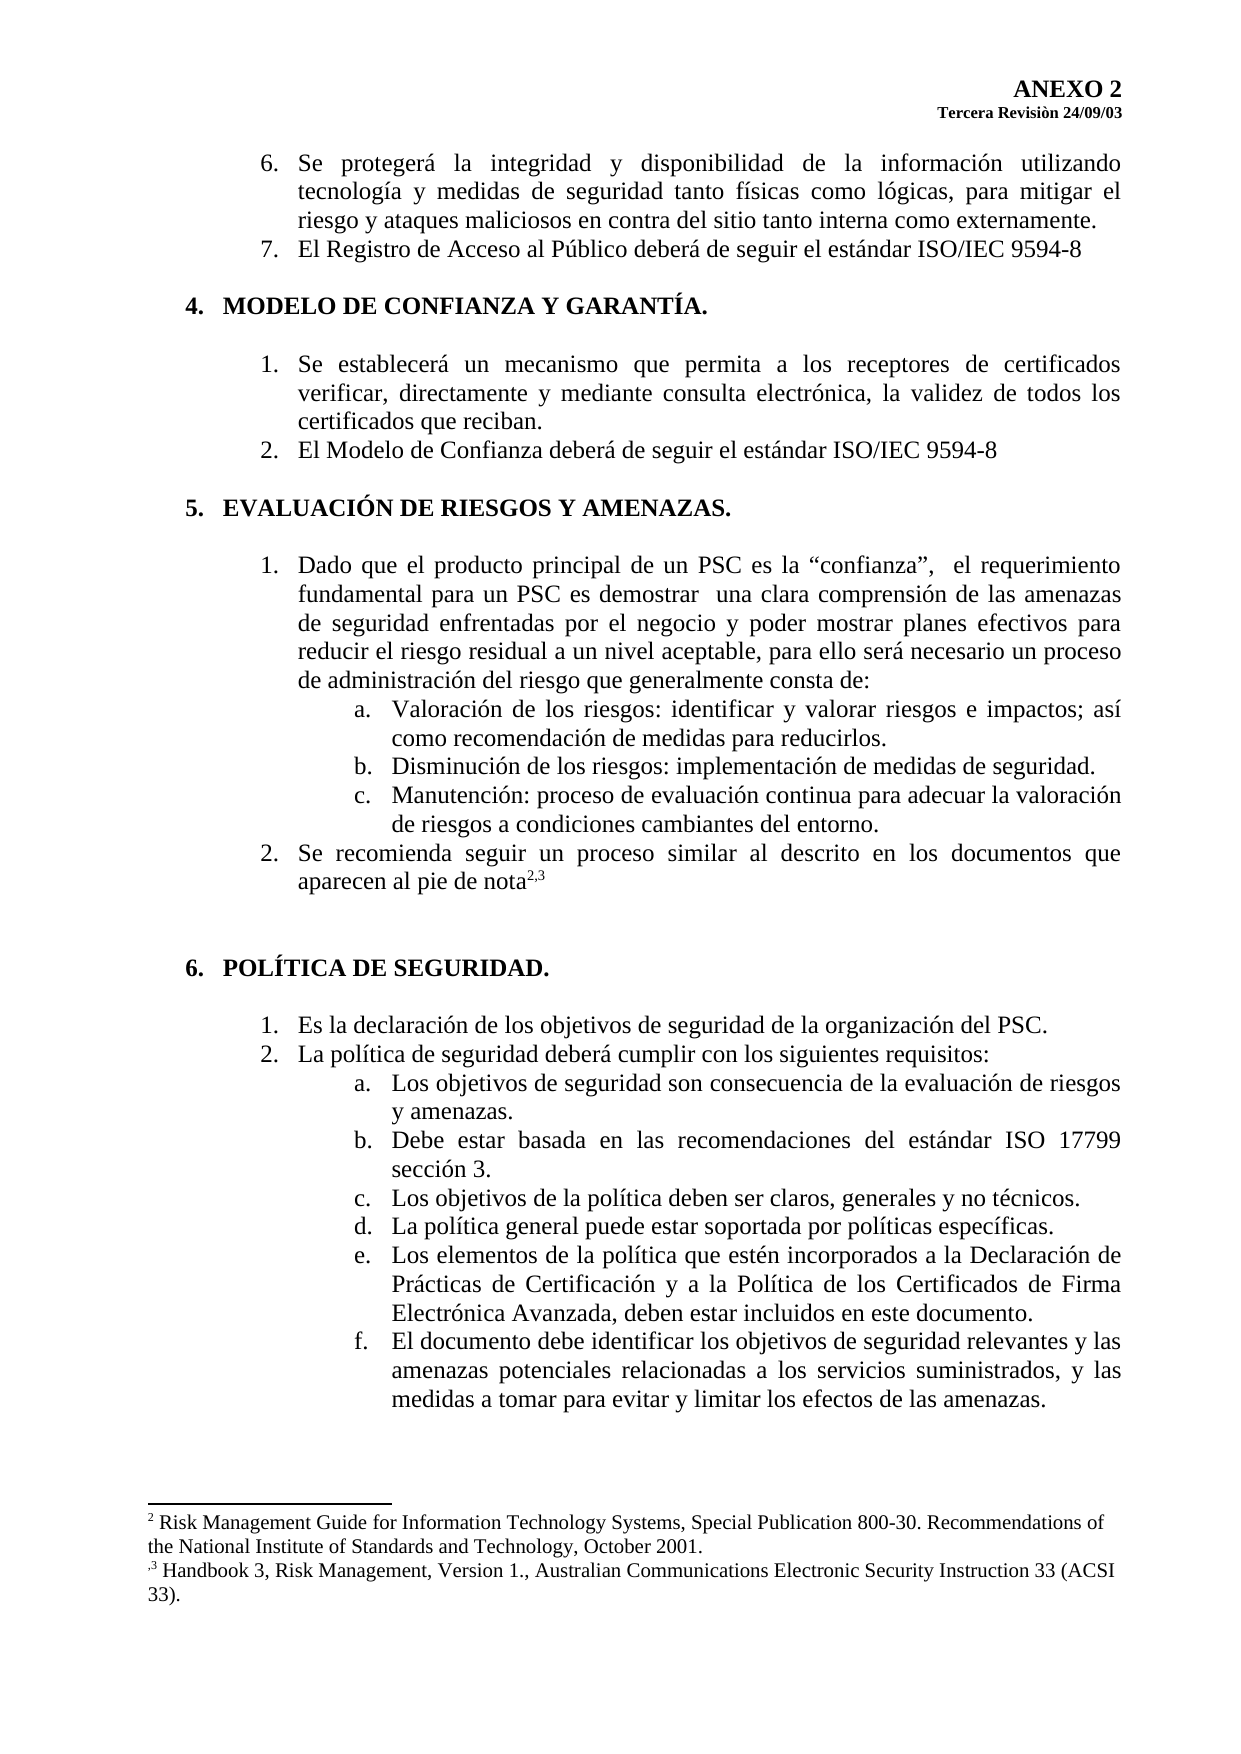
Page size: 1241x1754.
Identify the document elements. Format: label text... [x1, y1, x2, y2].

list MODELO DE CONFIANZA Y GARANTÍA. [185, 291, 1122, 320]
list EVALUACIÓN DE RIESGOS Y AMENAZAS. [185, 493, 1122, 521]
text Risk Management Guide for Information Technology Systems, Special Publication 800-30. Recommendations of the National Institute of Standards and Technology, October 2001. [148, 1510, 1122, 1558]
list Los objetivos de la política deben ser claros, generales y no técnicos. [354, 1183, 1122, 1211]
list POLÍTICA DE SEGURIDAD. [185, 953, 1122, 981]
list Los objetivos de seguridad son consecuencia de la evaluación de riesgos y amenazas. [354, 1068, 1122, 1125]
text 2. Se recomienda seguir un proceso similar al descrito en los documentos que aparecen al pie de nota3 [260, 838, 1122, 895]
list El Registro de Acceso al Público deberá de seguir el estándar ISO/IEC 9594-8 [260, 234, 1122, 263]
list Valoración de los riesgos: identificar y valorar riesgos e impactos; así como recomendación de medidas para reducirlos. [354, 694, 1122, 751]
list La política de seguridad deberá cumplir con los siguientes requisitos: [260, 1039, 1122, 1068]
list Debe estar basada en las recomendaciones del estándar ISO 17799 sección 3. [354, 1125, 1122, 1183]
list Disminución de los riesgos: implementación de medidas de seguridad. [354, 751, 1122, 780]
list El Modelo de Confianza deberá de seguir el estándar ISO/IEC 9594-8 [260, 435, 1122, 464]
list Dado que el producto principal de un PSC es la “confianza”, el requerimiento fundamental para un PSC es demostrar una clara comprensión de las amenazas de seguridad enfrentadas por el negocio y poder mostrar planes efectivos para reducir el riesgo residual a un nivel aceptable, para ello será necesario un proceso de administración del riesgo que generalmente consta de: [260, 550, 1122, 694]
list Es la declaración de los objetivos de seguridad de la organización del PSC. [260, 1010, 1122, 1039]
list La política general puede estar soportada por políticas específicas. [354, 1211, 1122, 1240]
text 3 Handbook 3, Risk Management, Version 1., Australian Communications Electronic Security Instruction 33 (ACSI 33). [148, 1558, 1122, 1606]
list El documento debe identificar los objetivos de seguridad relevantes y las amenazas potenciales relacionadas a los servicios suministrados, y las medidas a tomar para evitar y limitar los efectos de las amenazas. [354, 1326, 1122, 1413]
list Se protegerá la integridad y disponibilidad de la información utilizando tecnología y medidas de seguridad tanto físicas como lógicas, para mitigar el riesgo y ataques maliciosos en contra del sitio tanto interna como externamente. [260, 148, 1122, 234]
list Se establecerá un mecanismo que permita a los receptores de certificados verificar, directamente y mediante consulta electrónica, la validez de todos los certificados que reciban. [260, 349, 1122, 435]
list Los elementos de la política que estén incorporados a la Declaración de Prácticas de Certificación y a la Política de los Certificados de Firma Electrónica Avanzada, deben estar incluidos en este documento. [354, 1240, 1122, 1326]
list Manutención: proceso de evaluación continua para adecuar la valoración de riesgos a condiciones cambiantes del entorno. [354, 780, 1122, 838]
